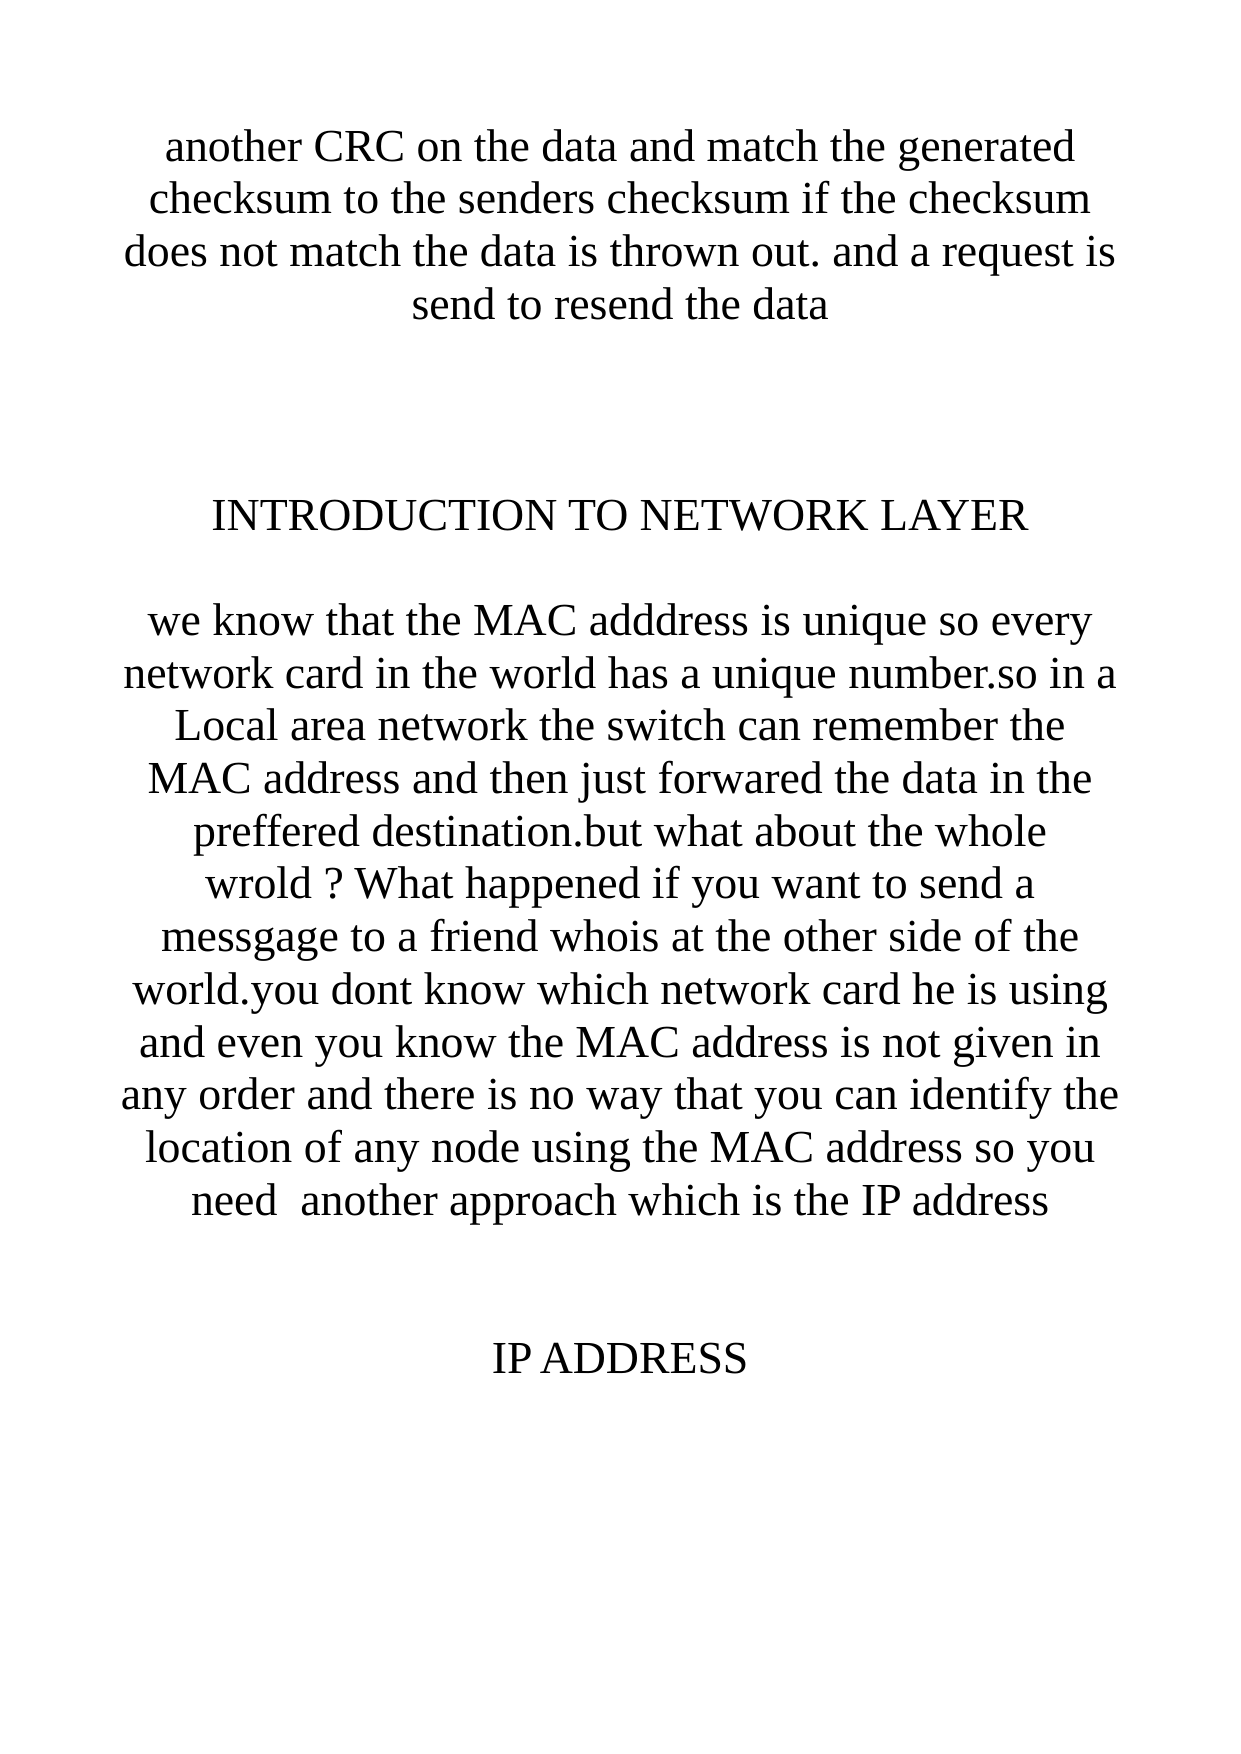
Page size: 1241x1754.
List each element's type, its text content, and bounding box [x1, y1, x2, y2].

text another CRC on the data and match the generated checksum to the senders checksum if the checksum does not match the data is thrown out. and a request is send to resend the data [118, 118, 1122, 329]
text we know that the MAC adddress is unique so every network card in the world has a unique number.so in a Local area network the switch can remember the MAC address and then just forwared the data in the preffered destination.but what about the whole wrold ? What happened if you want to send a messgage to a friend whois at the other side of the world.you dont know which network card he is using and even you know the MAC address is not given in any order and there is no way that you can identify the location of any node using the MAC address so you need another approach which is the IP address [118, 592, 1122, 1225]
text IP ADDRESS [118, 1330, 1122, 1383]
text INTRODUCTION TO NETWORK LAYER [118, 487, 1122, 540]
